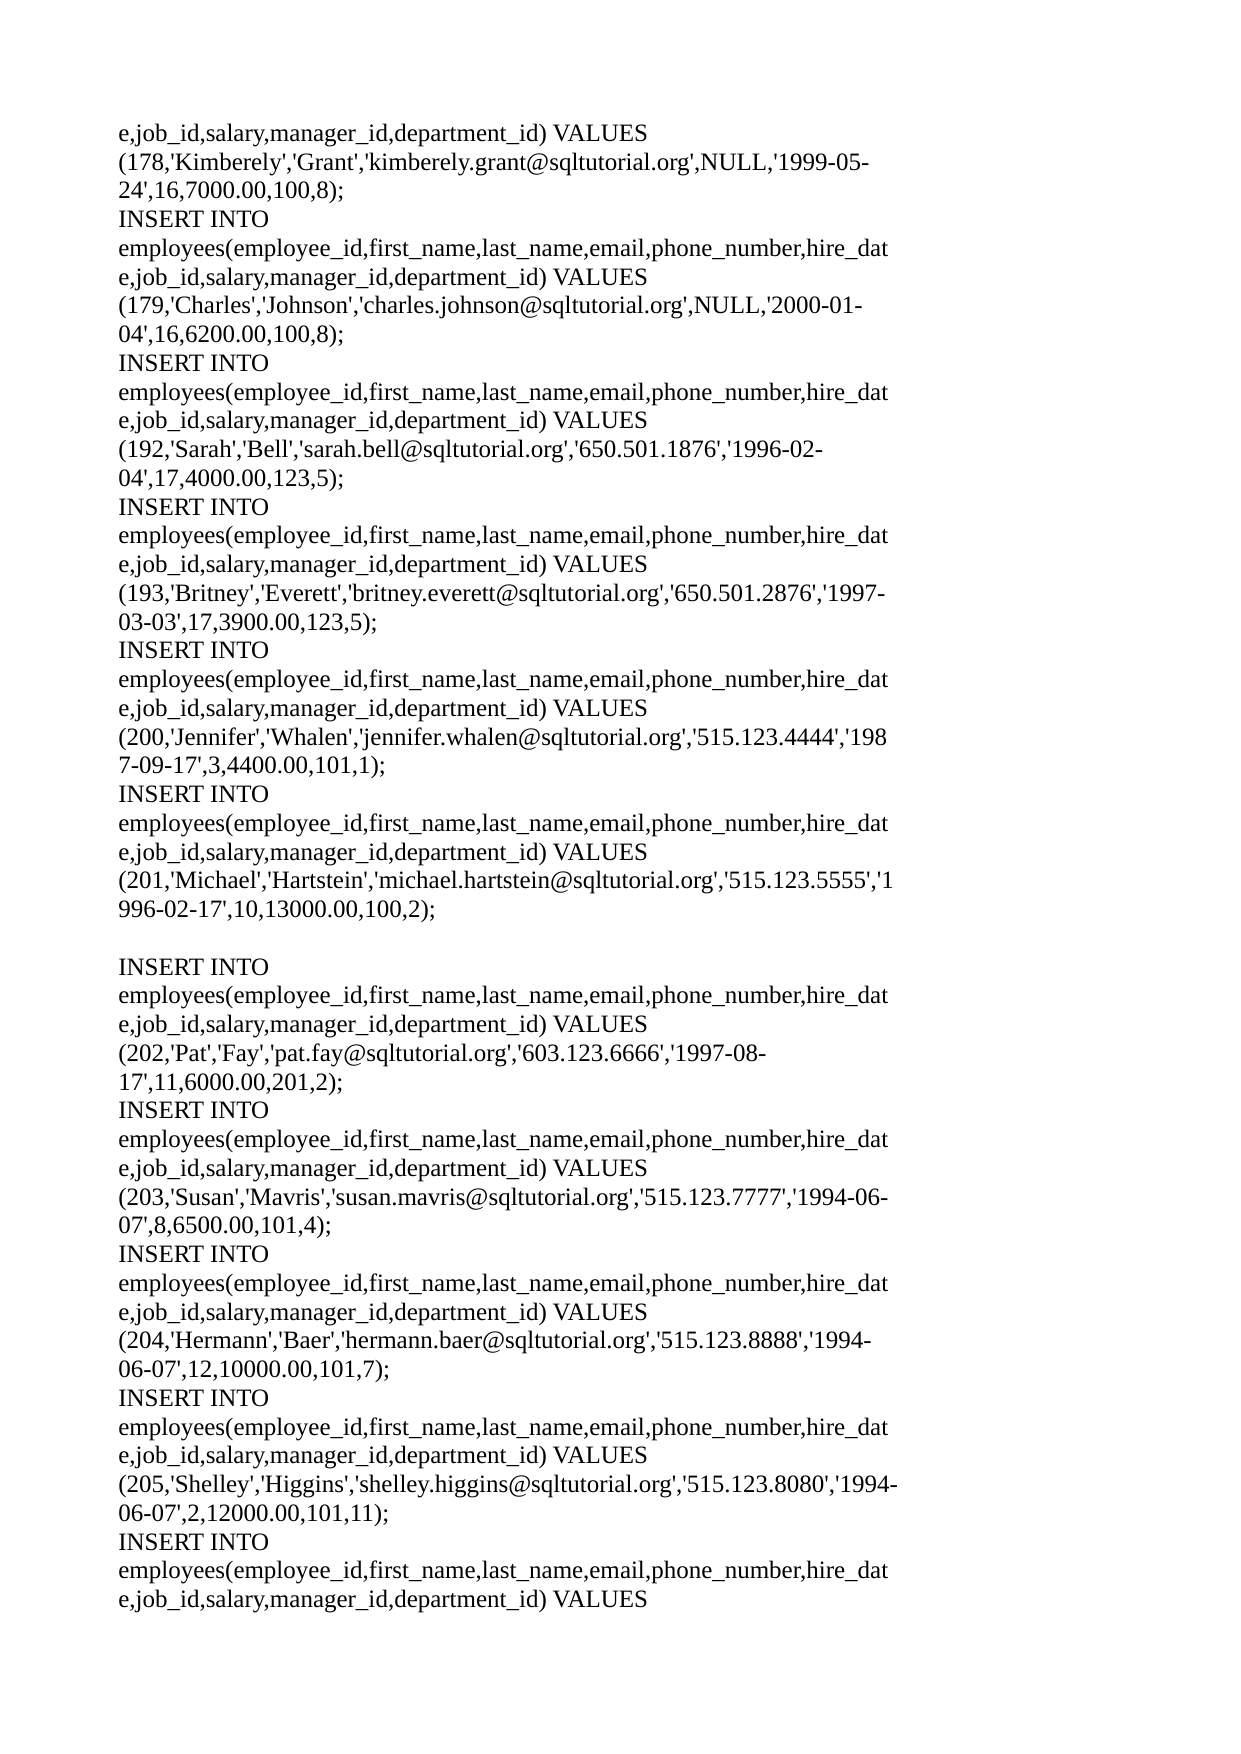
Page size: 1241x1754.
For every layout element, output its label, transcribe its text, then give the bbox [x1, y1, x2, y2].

text (193,'Britney','Everett','britney.everett@sqltutorial.org','650.501.2876','1997- [118, 578, 1122, 607]
text employees(employee_id,first_name,last_name,email,phone_number,hire_dat [118, 1556, 1122, 1584]
text (179,'Charles','Johnson','charles.johnson@sqltutorial.org',NULL,'2000-01- [118, 291, 1122, 319]
text e,job_id,salary,manager_id,department_id) VALUES [118, 693, 1122, 722]
text e,job_id,salary,manager_id,department_id) VALUES [118, 1009, 1122, 1038]
text 7-09-17',3,4400.00,101,1); [118, 751, 1122, 779]
text e,job_id,salary,manager_id,department_id) VALUES [118, 1297, 1122, 1326]
text e,job_id,salary,manager_id,department_id) VALUES [118, 262, 1122, 291]
text e,job_id,salary,manager_id,department_id) VALUES [118, 1584, 1122, 1613]
text employees(employee_id,first_name,last_name,email,phone_number,hire_dat [118, 233, 1122, 262]
text 06-07',12,10000.00,101,7); [118, 1354, 1122, 1383]
text (202,'Pat','Fay','pat.fay@sqltutorial.org','603.123.6666','1997-08- [118, 1038, 1122, 1067]
text 04',16,6200.00,100,8); [118, 319, 1122, 348]
text employees(employee_id,first_name,last_name,email,phone_number,hire_dat [118, 521, 1122, 549]
text employees(employee_id,first_name,last_name,email,phone_number,hire_dat [118, 981, 1122, 1009]
text INSERT INTO [118, 348, 1122, 377]
text employees(employee_id,first_name,last_name,email,phone_number,hire_dat [118, 664, 1122, 693]
text (205,'Shelley','Higgins','shelley.higgins@sqltutorial.org','515.123.8080','1994- [118, 1469, 1122, 1498]
text INSERT INTO [118, 779, 1122, 808]
text employees(employee_id,first_name,last_name,email,phone_number,hire_dat [118, 1412, 1122, 1441]
text (203,'Susan','Mavris','susan.mavris@sqltutorial.org','515.123.7777','1994-06- [118, 1182, 1122, 1211]
text e,job_id,salary,manager_id,department_id) VALUES [118, 1153, 1122, 1182]
text (178,'Kimberely','Grant','kimberely.grant@sqltutorial.org',NULL,'1999-05- [118, 147, 1122, 176]
text e,job_id,salary,manager_id,department_id) VALUES [118, 837, 1122, 866]
text (192,'Sarah','Bell','sarah.bell@sqltutorial.org','650.501.1876','1996-02- [118, 434, 1122, 463]
text INSERT INTO [118, 492, 1122, 521]
text INSERT INTO [118, 1527, 1122, 1556]
text employees(employee_id,first_name,last_name,email,phone_number,hire_dat [118, 377, 1122, 406]
text (201,'Michael','Hartstein','michael.hartstein@sqltutorial.org','515.123.5555','1 [118, 866, 1122, 894]
text employees(employee_id,first_name,last_name,email,phone_number,hire_dat [118, 1124, 1122, 1153]
text 03-03',17,3900.00,123,5); [118, 607, 1122, 636]
text 17',11,6000.00,201,2); [118, 1067, 1122, 1096]
text (200,'Jennifer','Whalen','jennifer.whalen@sqltutorial.org','515.123.4444','198 [118, 722, 1122, 751]
text 24',16,7000.00,100,8); [118, 176, 1122, 204]
text (204,'Hermann','Baer','hermann.baer@sqltutorial.org','515.123.8888','1994- [118, 1326, 1122, 1354]
text 996-02-17',10,13000.00,100,2); [118, 894, 1122, 923]
text INSERT INTO [118, 952, 1122, 981]
text INSERT INTO [118, 1096, 1122, 1124]
text e,job_id,salary,manager_id,department_id) VALUES [118, 118, 1122, 147]
text e,job_id,salary,manager_id,department_id) VALUES [118, 1441, 1122, 1469]
text INSERT INTO [118, 1239, 1122, 1268]
text employees(employee_id,first_name,last_name,email,phone_number,hire_dat [118, 808, 1122, 837]
text 07',8,6500.00,101,4); [118, 1211, 1122, 1239]
text e,job_id,salary,manager_id,department_id) VALUES [118, 406, 1122, 434]
text INSERT INTO [118, 204, 1122, 233]
text INSERT INTO [118, 636, 1122, 664]
text employees(employee_id,first_name,last_name,email,phone_number,hire_dat [118, 1268, 1122, 1297]
text INSERT INTO [118, 1383, 1122, 1412]
text e,job_id,salary,manager_id,department_id) VALUES [118, 549, 1122, 578]
text 06-07',2,12000.00,101,11); [118, 1498, 1122, 1527]
text 04',17,4000.00,123,5); [118, 463, 1122, 492]
